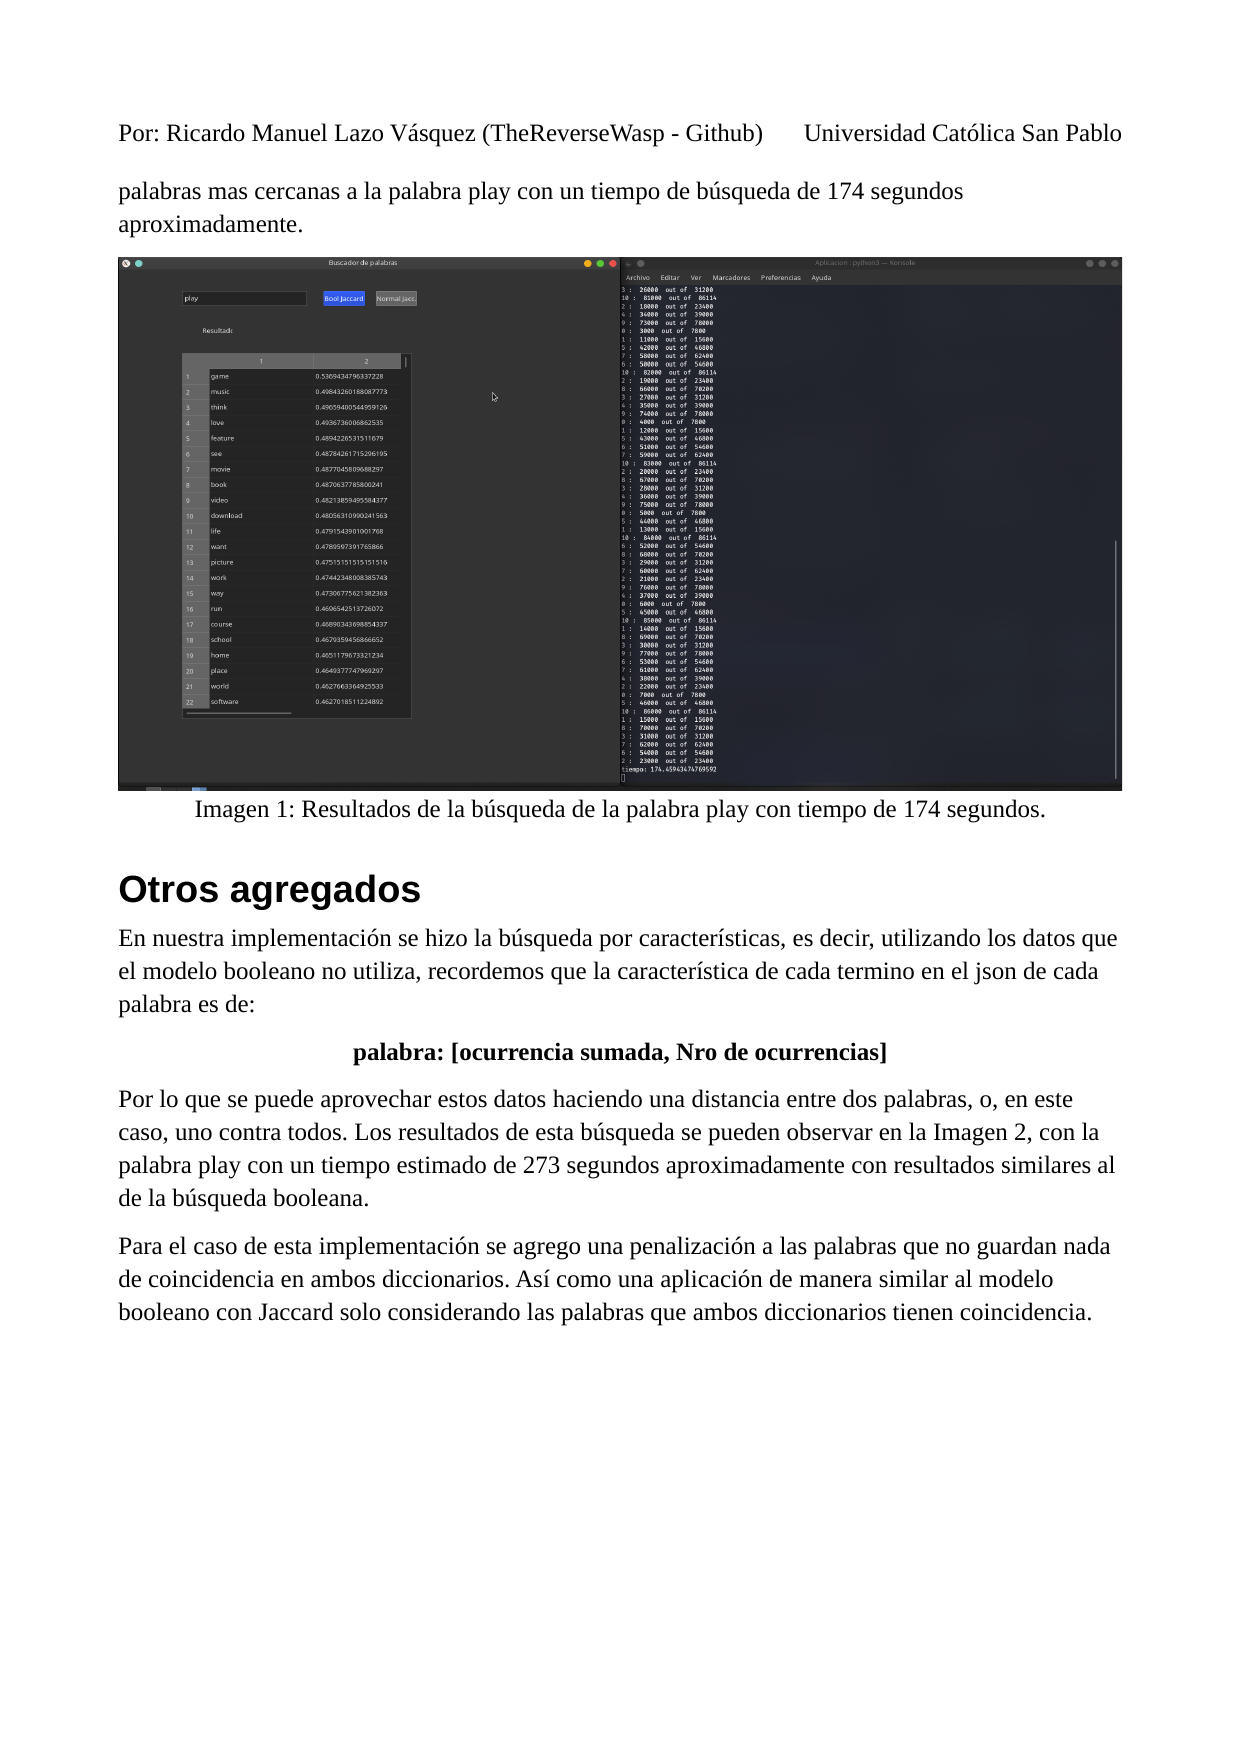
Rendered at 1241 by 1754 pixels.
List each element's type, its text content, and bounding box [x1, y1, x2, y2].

text En nuestra implementación se hizo la búsqueda por características, es decir, utilizando los datos que el modelo booleano no utiliza, recordemos que la característica de cada termino en el json de cada palabra es de: [118, 923, 1122, 1018]
text palabra: [ocurrencia sumada, Nro de ocurrencias] [118, 1037, 1122, 1066]
subtitle Otros agregados [118, 867, 1122, 911]
text Imagen 1: Resultados de la búsqueda de la palabra play con tiempo de 174 segundos. [118, 791, 1122, 823]
text Para el caso de esta implementación se agrego una penalización a las palabras que no guardan nada de coincidencia en ambos diccionarios. Así como una aplicación de manera similar al modelo booleano con Jaccard solo considerando las palabras que ambos diccionarios tienen coincidencia. [118, 1231, 1122, 1326]
text Por lo que se puede aprovechar estos datos haciendo una distancia entre dos palabras, o, en este caso, uno contra todos. Los resultados de esta búsqueda se pueden observar en la Imagen 2, con la palabra play con un tiempo estimado de 273 segundos aproximadamente con resultados similares al de la búsqueda booleana. [118, 1084, 1122, 1212]
picture [118, 257, 1123, 791]
text palabras mas cercanas a la palabra play con un tiempo de búsqueda de 174 segundos aproximadamente. [118, 176, 1122, 238]
